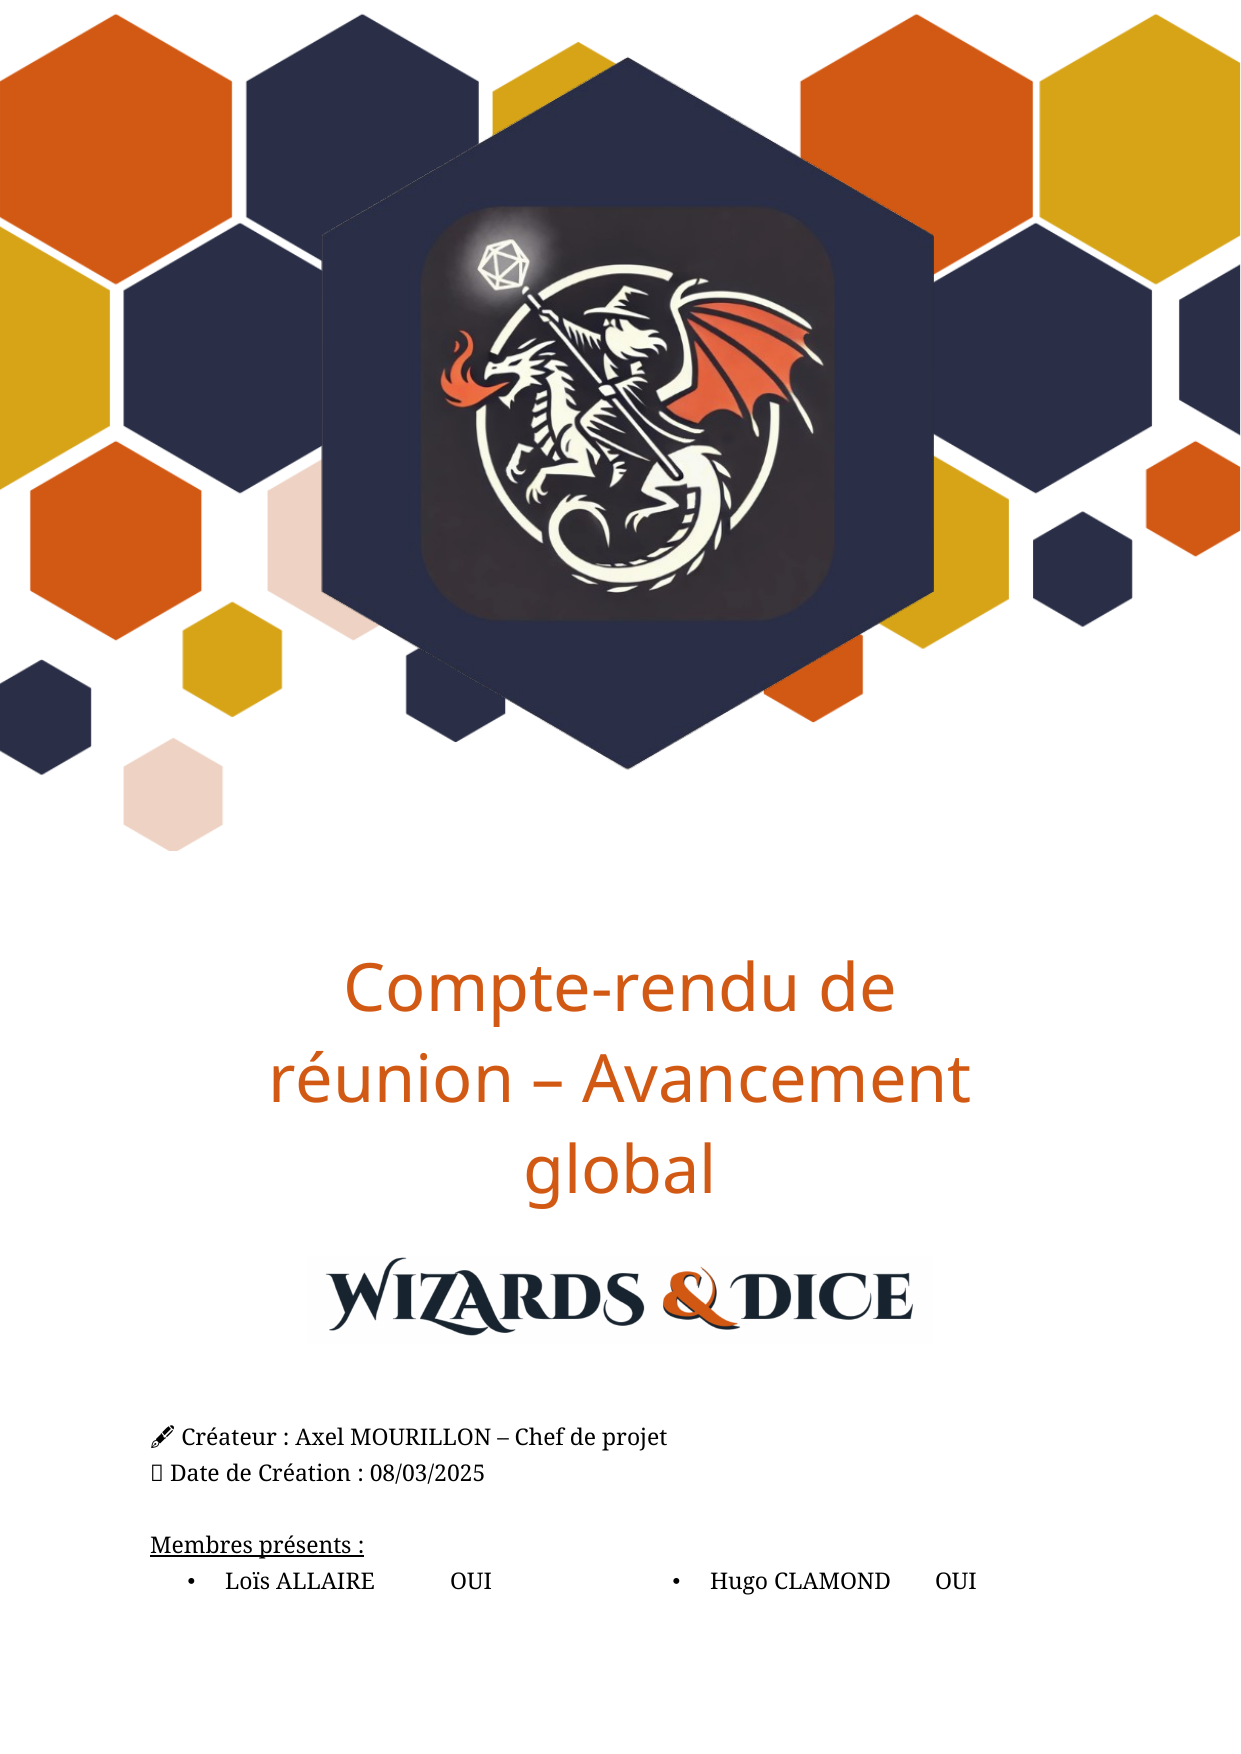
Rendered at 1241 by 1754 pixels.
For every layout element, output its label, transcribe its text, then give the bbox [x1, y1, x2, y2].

picture [307, 1255, 934, 1345]
text Membres présents : [150, 1529, 1090, 1560]
picture [0, 0, 1241, 851]
text 🖋️ Créateur : Axel MOURILLON – Chef de projet [150, 1421, 1090, 1452]
list Loïs ALLAIRE OUI [187, 1564, 605, 1596]
text 📅 Date de Création : 08/03/2025 [150, 1457, 1090, 1488]
list Hugo CLAMOND OUI [672, 1564, 1090, 1596]
title Compte-rendu de réunion – Avancement global [150, 941, 1090, 1213]
